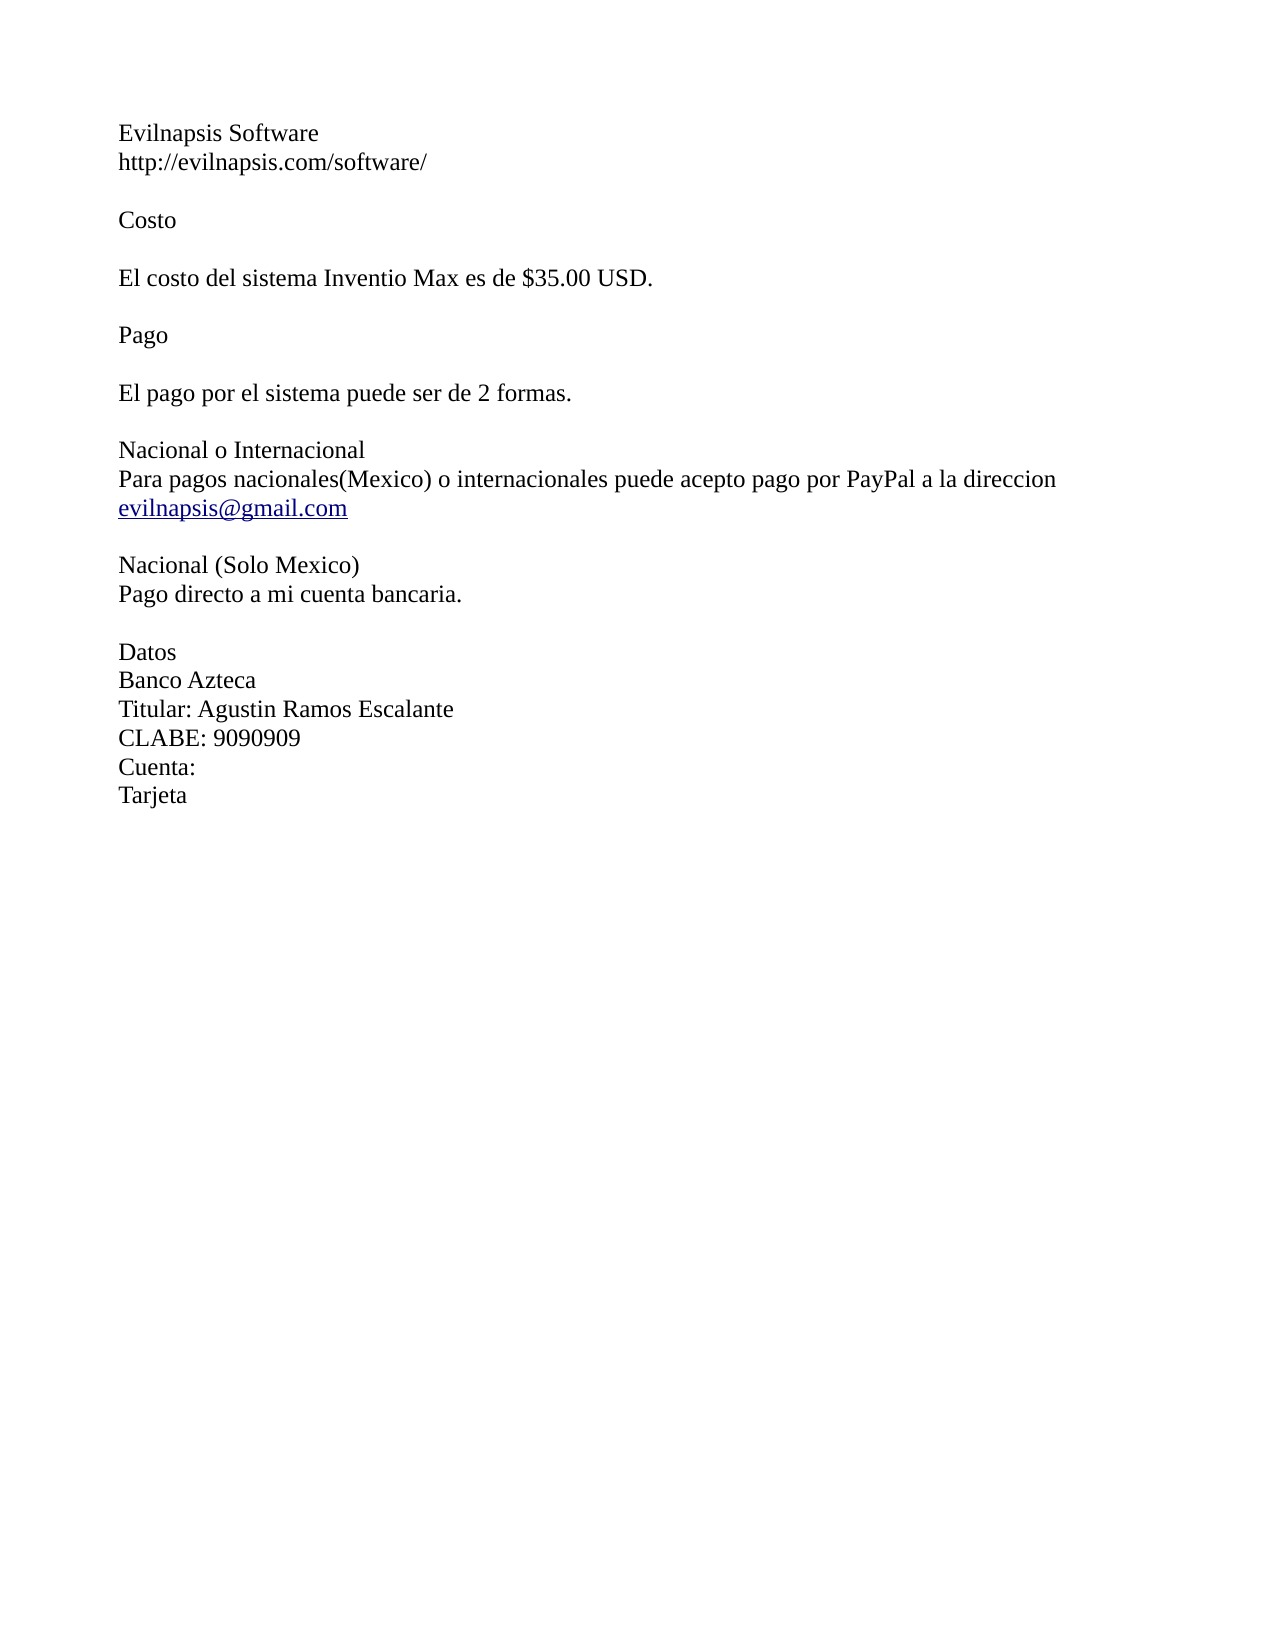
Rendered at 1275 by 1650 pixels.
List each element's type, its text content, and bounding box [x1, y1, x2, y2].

text CLABE: 9090909 [118, 723, 1157, 752]
text Datos [118, 637, 1157, 666]
text Titular: Agustin Ramos Escalante [118, 694, 1157, 723]
text El costo del sistema Inventio Max es de $35.00 USD. [118, 263, 1157, 292]
text El pago por el sistema puede ser de 2 formas. [118, 378, 1157, 407]
text Para pagos nacionales(Mexico) o internacionales puede acepto pago por PayPal a la direccion evilnapsis@gmail.com [118, 464, 1157, 522]
text Pago [118, 321, 1157, 349]
text Nacional (Solo Mexico) [118, 551, 1157, 579]
text Costo [118, 206, 1157, 234]
text Banco Azteca [118, 666, 1157, 694]
text Nacional o Internacional [118, 436, 1157, 464]
text Tarjeta [118, 781, 1157, 809]
text Pago directo a mi cuenta bancaria. [118, 579, 1157, 608]
text Cuenta: [118, 752, 1157, 781]
